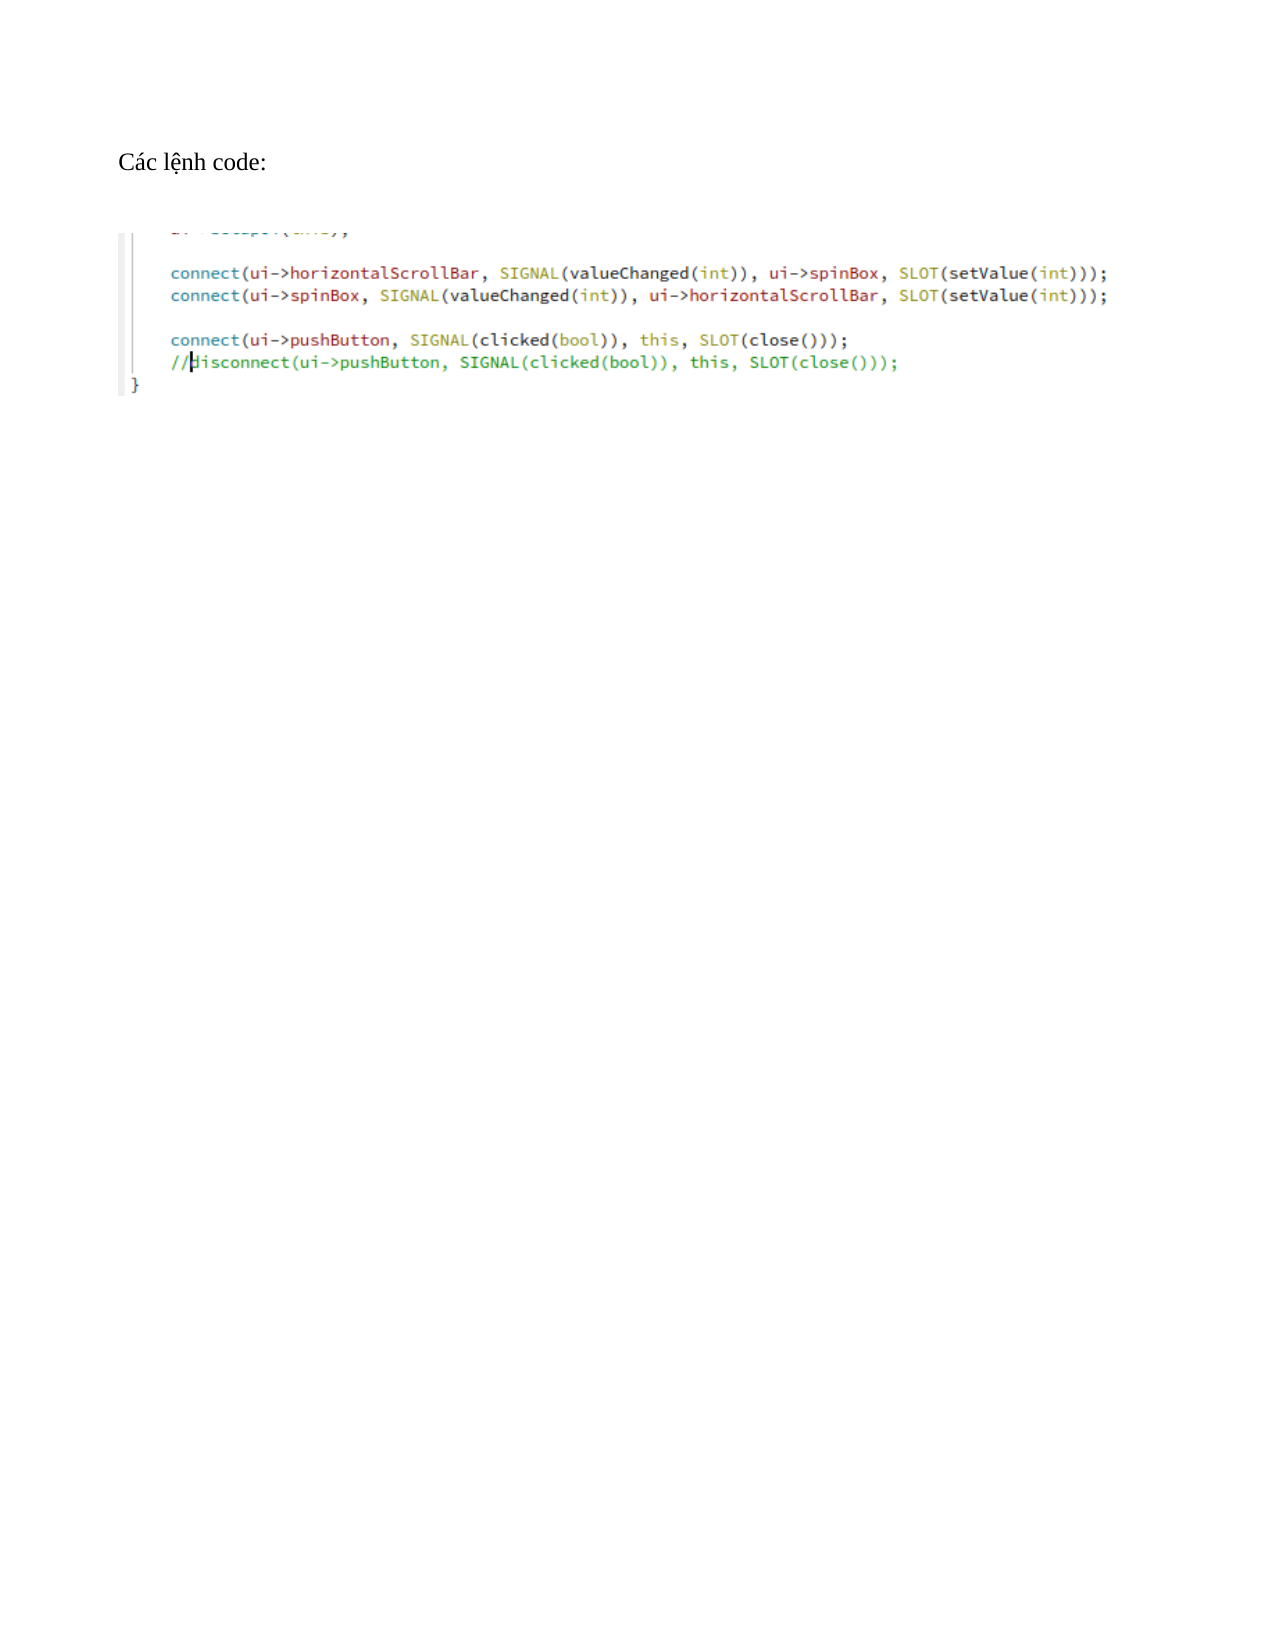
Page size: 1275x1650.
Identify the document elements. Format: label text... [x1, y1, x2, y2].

picture [118, 233, 1157, 396]
text Các lệnh code: [118, 147, 1157, 176]
